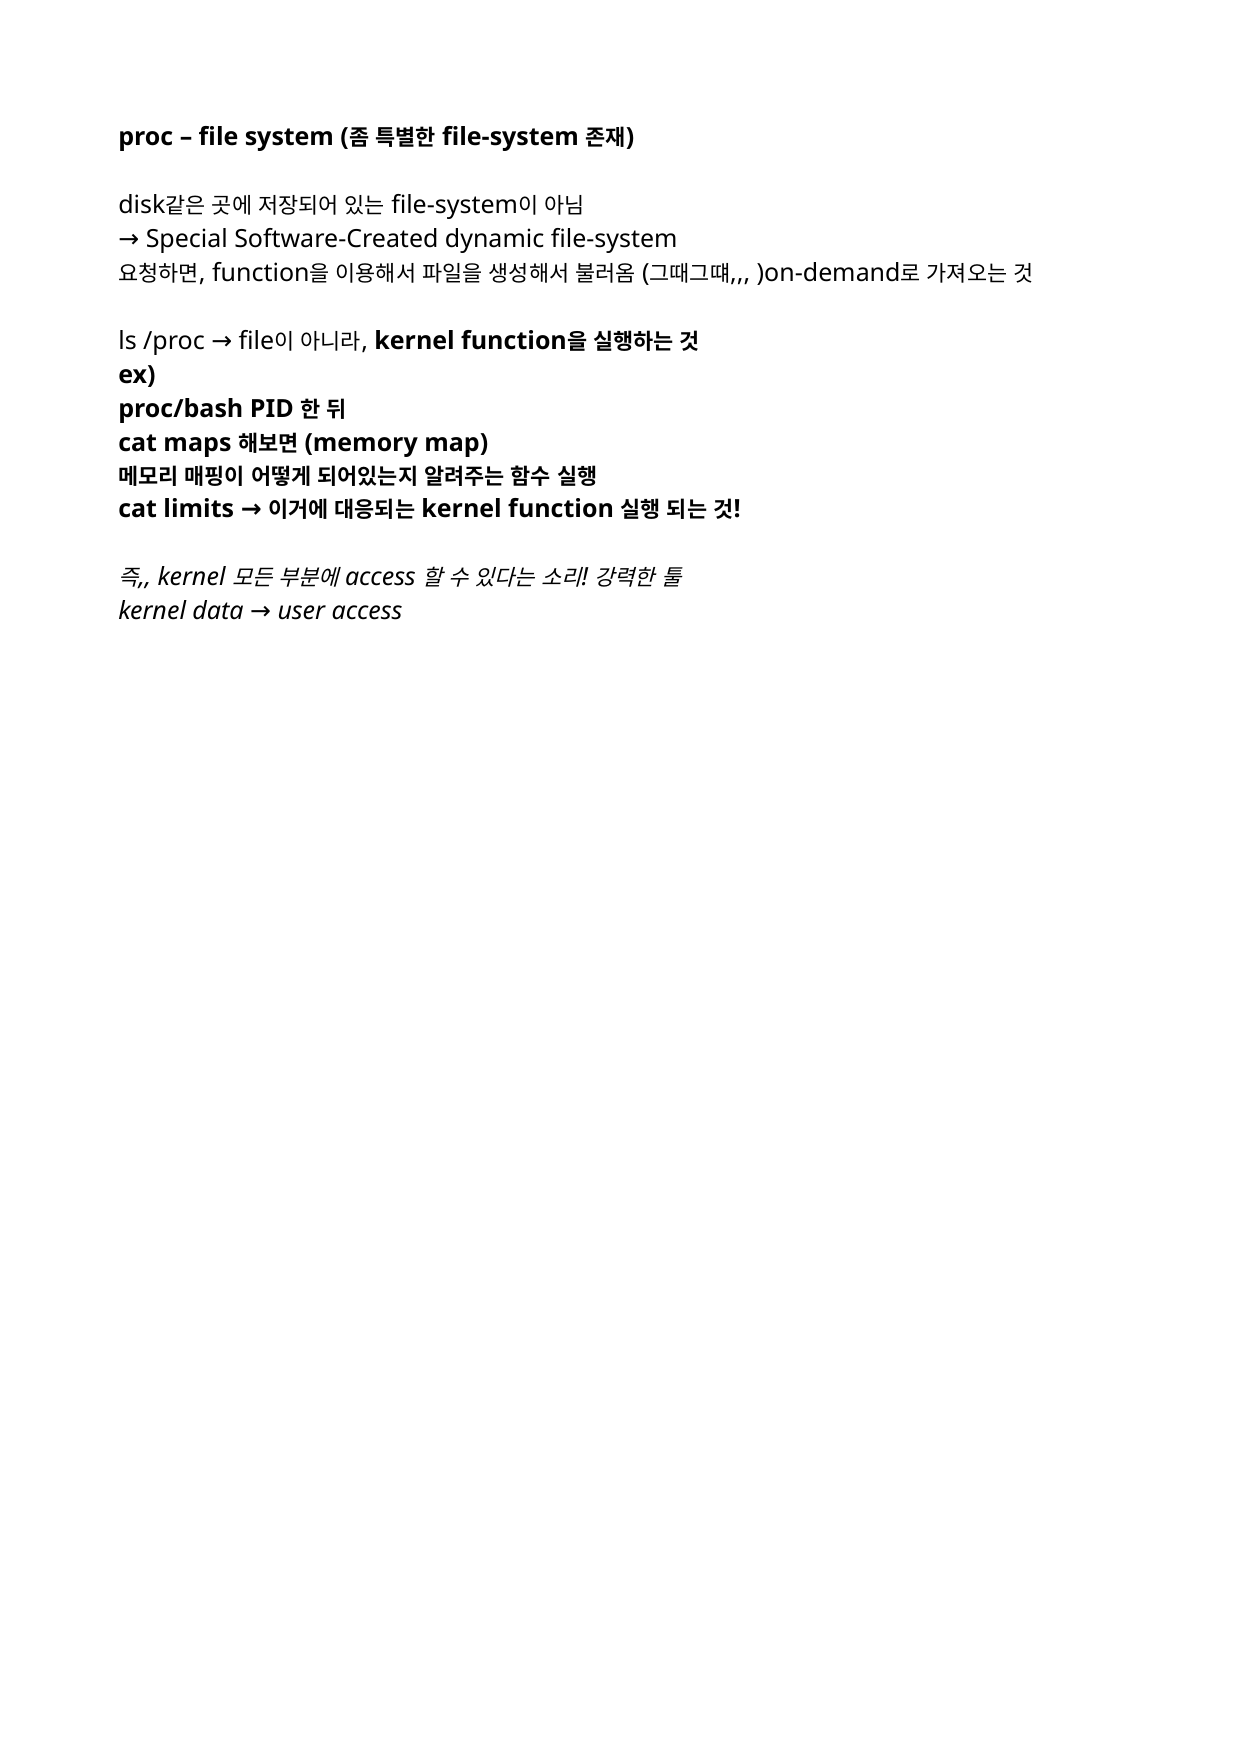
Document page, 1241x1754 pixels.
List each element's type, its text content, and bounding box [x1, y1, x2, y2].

text ex) [118, 357, 1122, 391]
text cat limits → 이거에 대응되는 kernel function 실행 되는 것! [118, 490, 1122, 524]
text disk같은 곳에 저장되어 있는 file-system이 아님 [118, 186, 1122, 220]
text 즉,, kernel 모든 부분에 access 할 수 있다는 소리! 강력한 툴 [118, 558, 1122, 593]
text ls /proc → file이 아니라, kernel function을 실행하는 것 [118, 322, 1122, 357]
text → Special Software-Created dynamic file-system [118, 220, 1122, 254]
text proc/bash PID 한 뒤 [118, 391, 1122, 425]
text proc – file system (좀 특별한 file-system 존재) [118, 118, 1122, 152]
text cat maps 해보면 (memory map) [118, 425, 1122, 459]
text 요청하면, function을 이용해서 파일을 생성해서 불러옴 (그때그떄,,, )on-demand로 가져오는 것 [118, 254, 1122, 288]
text 메모리 매핑이 어떻게 되어있는지 알려주는 함수 실행 [118, 459, 1122, 490]
text kernel data → user access [118, 593, 1122, 627]
